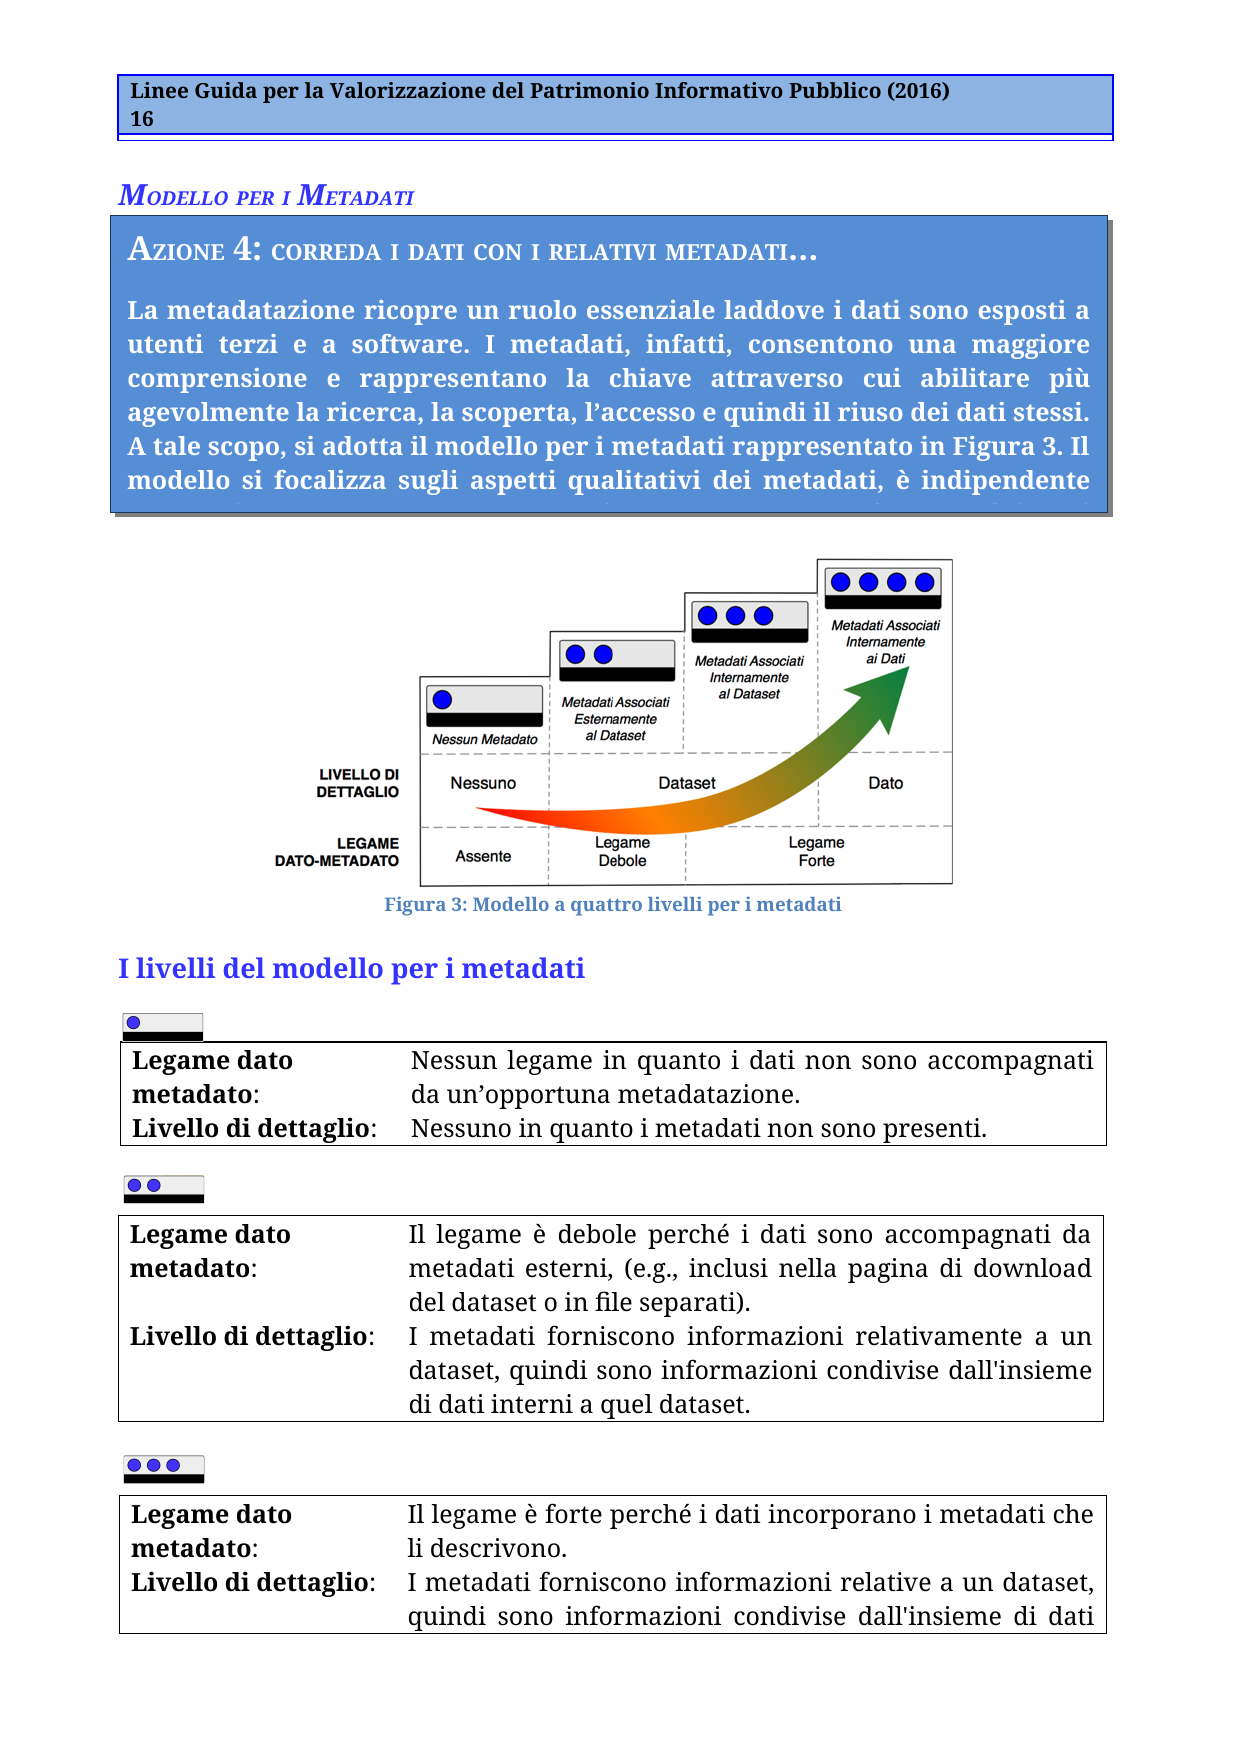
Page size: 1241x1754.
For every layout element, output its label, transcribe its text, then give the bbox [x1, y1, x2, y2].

picture [122, 1012, 204, 1042]
table_header Il legame è forte perché i dati incorporano i metadati che li descrivono. [396, 1496, 1106, 1564]
picture [123, 1455, 205, 1484]
table_cell Livello di dettaglio: [120, 1564, 396, 1632]
subtitle Modello per i Metadati [118, 174, 1108, 214]
picture [123, 1175, 205, 1204]
text Azione 4: correda i dati con i relativi metadati… [127, 224, 1092, 270]
table_header Legame dato metadato: [121, 1043, 399, 1111]
table_cell Livello di dettaglio: [119, 1319, 397, 1421]
table_cell I metadati forniscono informazioni relativamente a un dataset, quindi sono informazioni condivise dall'insieme di dati interni a quel dataset. [397, 1319, 1103, 1421]
picture [273, 558, 953, 891]
table_header Il legame è debole perché i dati sono accompagnati da metadati esterni, (e.g., inclusi nella pagina di download del dataset o in file separati). [397, 1216, 1103, 1319]
table_cell I metadati forniscono informazioni relative a un dataset, quindi sono informazioni condivise dall'insieme di dati [396, 1564, 1106, 1632]
table_cell Nessuno in quanto i metadati non sono presenti. [399, 1111, 1106, 1144]
text La metadatazione ricopre un ruolo essenziale laddove i dati sono esposti a utenti terzi e a software. I metadati, infatti, consentono una maggiore comprensione e rappresentano la chiave attraverso cui abilitare più agevolmente la ricerca, la scoperta, l’accesso e quindi il riuso dei dati stessi. A tale scopo, si adotta il modello per i metadati rappresentato in Figura 3. Il modello si focalizza sugli aspetti qualitativi dei metadati, è indipendente dal particolare schema proposto e, in parte, anche dal formato fisico di rappresentazione. La classificazione qualitativa dei metadati si fonda su due fattori principali: legame tra dato-metadato e livello di dettaglio. [127, 293, 1092, 504]
table_cell Livello di dettaglio: [121, 1111, 399, 1144]
table_header Nessun legame in quanto i dati non sono accompagnati da un’opportuna metadatazione. [399, 1043, 1106, 1111]
table_header Legame dato metadato: [119, 1216, 397, 1319]
subtitle I livelli del modello per i metadati [118, 949, 1108, 986]
text Figura 3: Modello a quattro livelli per i metadati [118, 892, 1108, 917]
table_header Legame dato metadato: [120, 1496, 396, 1564]
